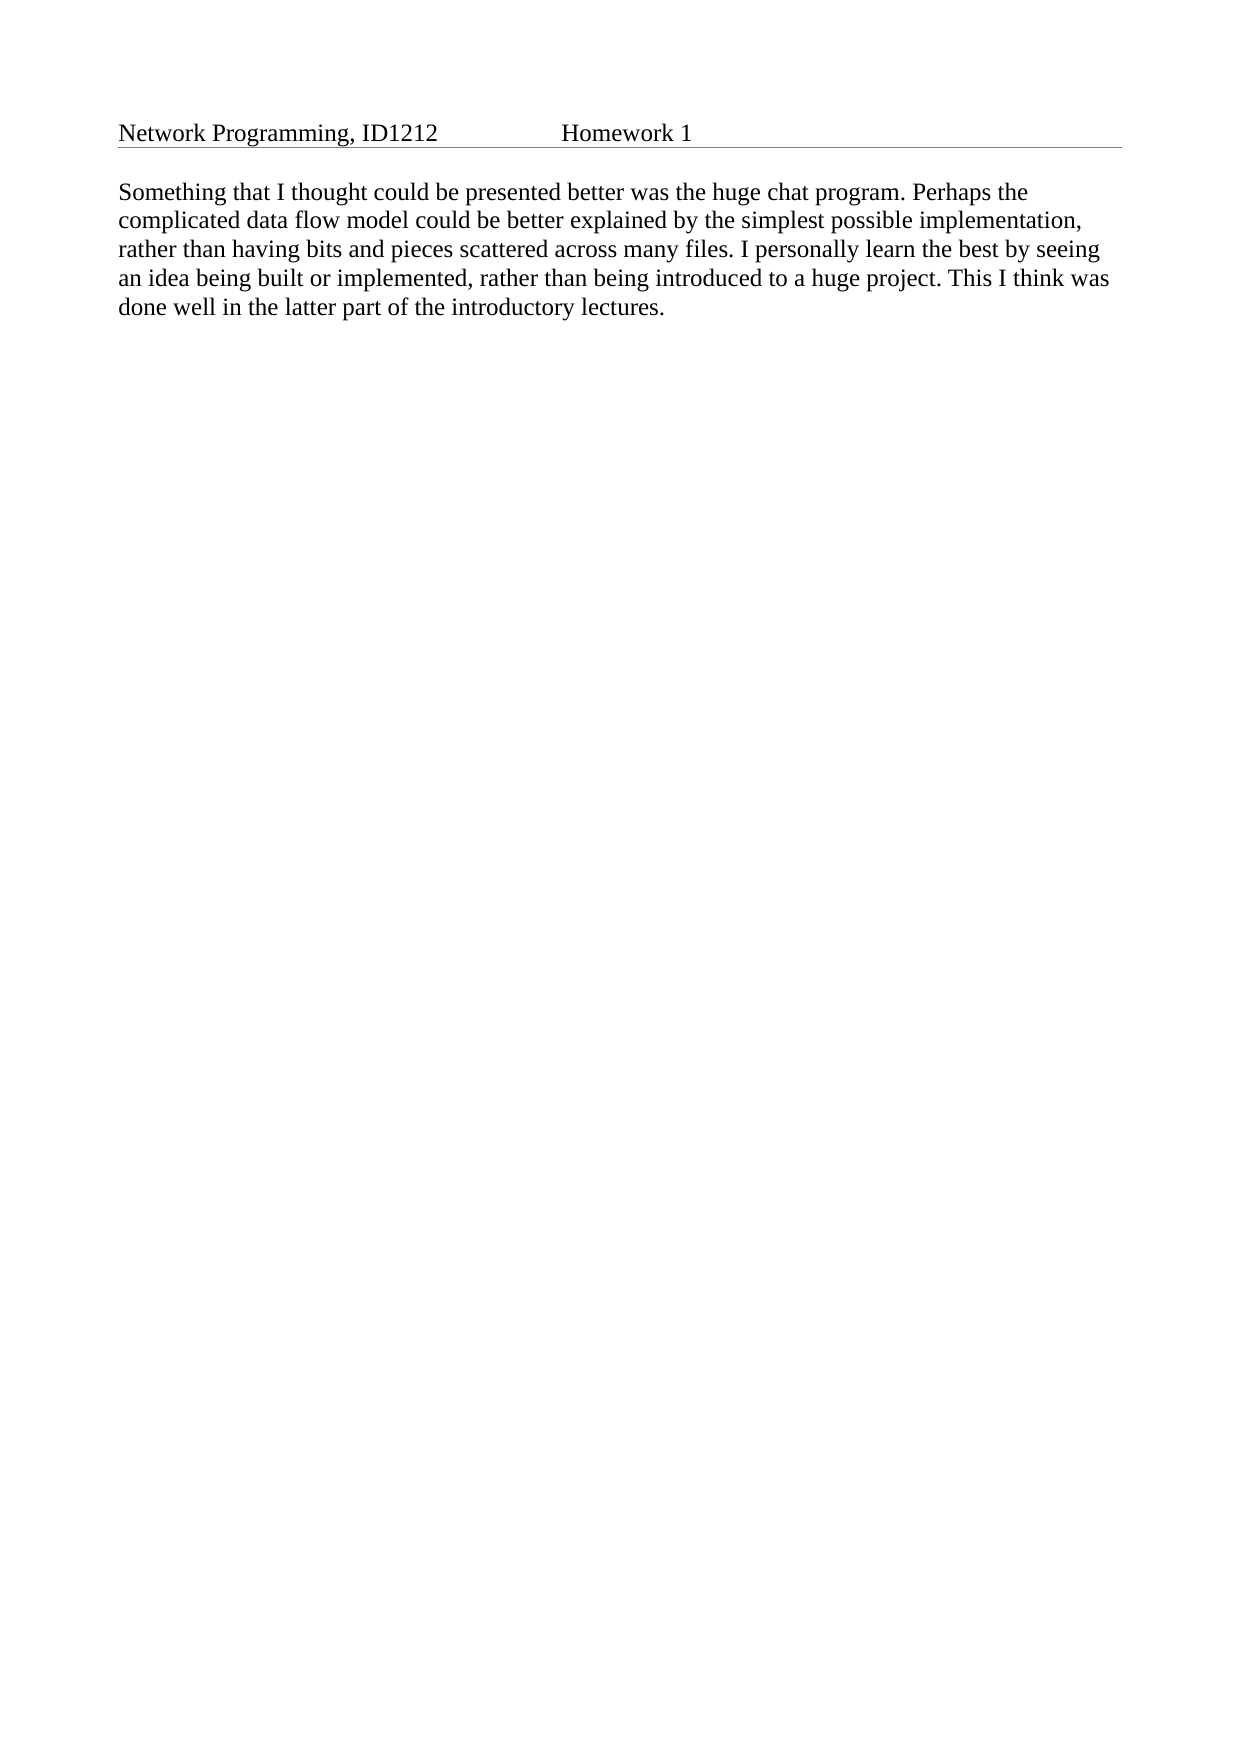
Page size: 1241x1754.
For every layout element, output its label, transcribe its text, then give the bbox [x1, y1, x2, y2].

text Something that I thought could be presented better was the huge chat program. Perhaps the complicated data flow model could be better explained by the simplest possible implementation, rather than having bits and pieces scattered across many files. I personally learn the best by seeing an idea being built or implemented, rather than being introduced to a huge project. This I think was done well in the latter part of the introductory lectures. [118, 177, 1122, 320]
